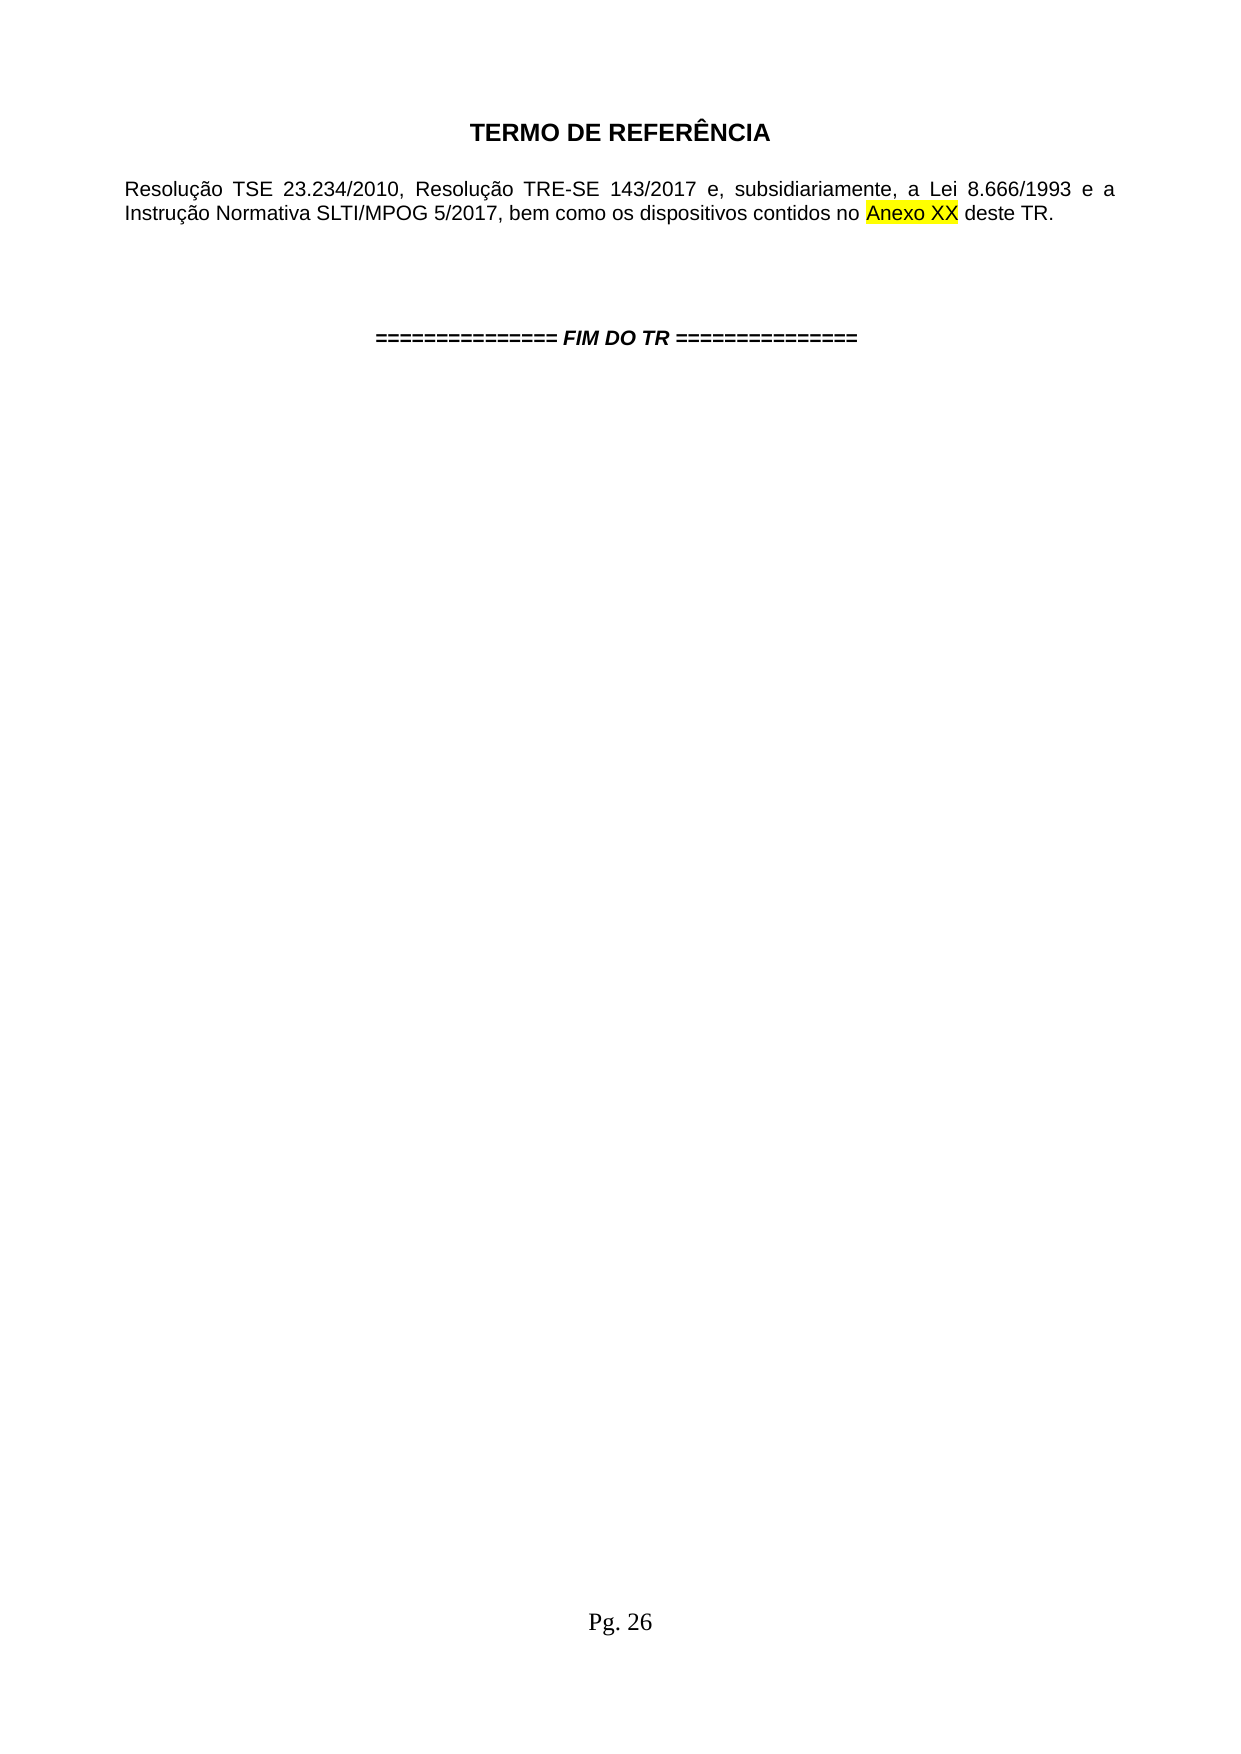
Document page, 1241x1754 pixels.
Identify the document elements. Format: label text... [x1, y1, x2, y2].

text =============== FIM DO TR =============== [124, 325, 1116, 349]
text Resolução TSE 23.234/2010, Resolução TRE-SE 143/2017 e, subsidiariamente, a Lei 8.666/1993 e a Instrução Normativa SLTI/MPOG 5/2017, bem como os dispositivos contidos no Anexo XX deste TR. [124, 176, 1116, 224]
